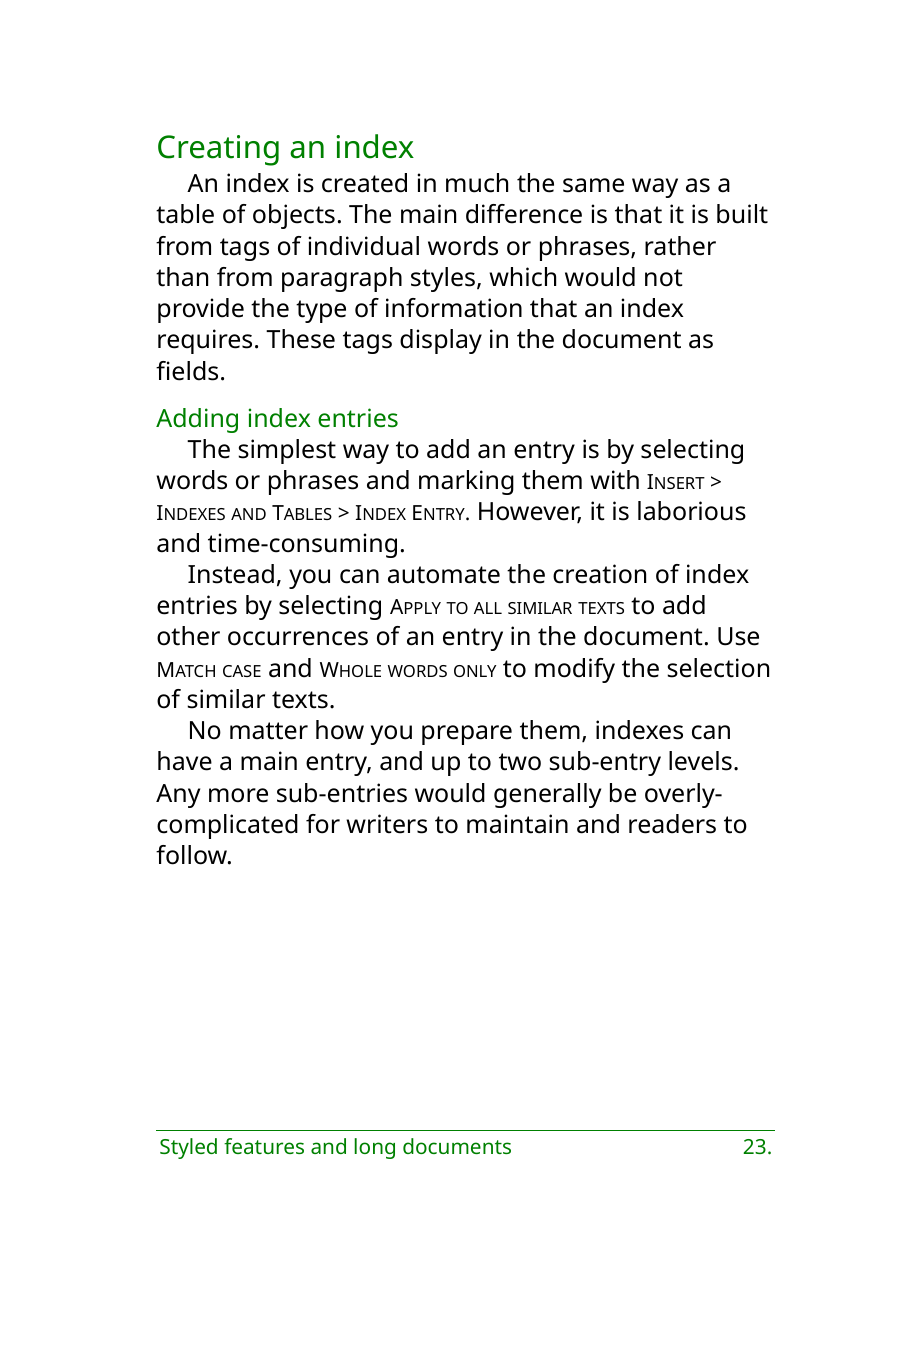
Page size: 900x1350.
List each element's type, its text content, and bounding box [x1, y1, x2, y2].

text An index is created in much the same way as a table of objects. The main difference is that it is built from tags of individual words or phrases, rather than from paragraph styles, which would not provide the type of information that an index requires. These tags display in the document as fields. [156, 168, 775, 386]
text The simplest way to add an entry is by selecting words or phrases and marking them with Insert > Indexes and Tables > Index Entry. However, it is laborious and time-consuming. [156, 433, 775, 558]
text Instead, you can automate the creation of index entries by selecting Apply to all similar texts to add other occurrences of an entry in the document. Use Match case and Whole words only to modify the selection of similar texts. [156, 558, 775, 714]
subtitle Adding index entries [156, 402, 775, 433]
subtitle Creating an index [156, 125, 775, 168]
text No matter how you prepare them, indexes can have a main entry, and up to two sub-entry levels. Any more sub-entries would generally be overly-complicated for writers to maintain and readers to follow. [156, 714, 775, 871]
